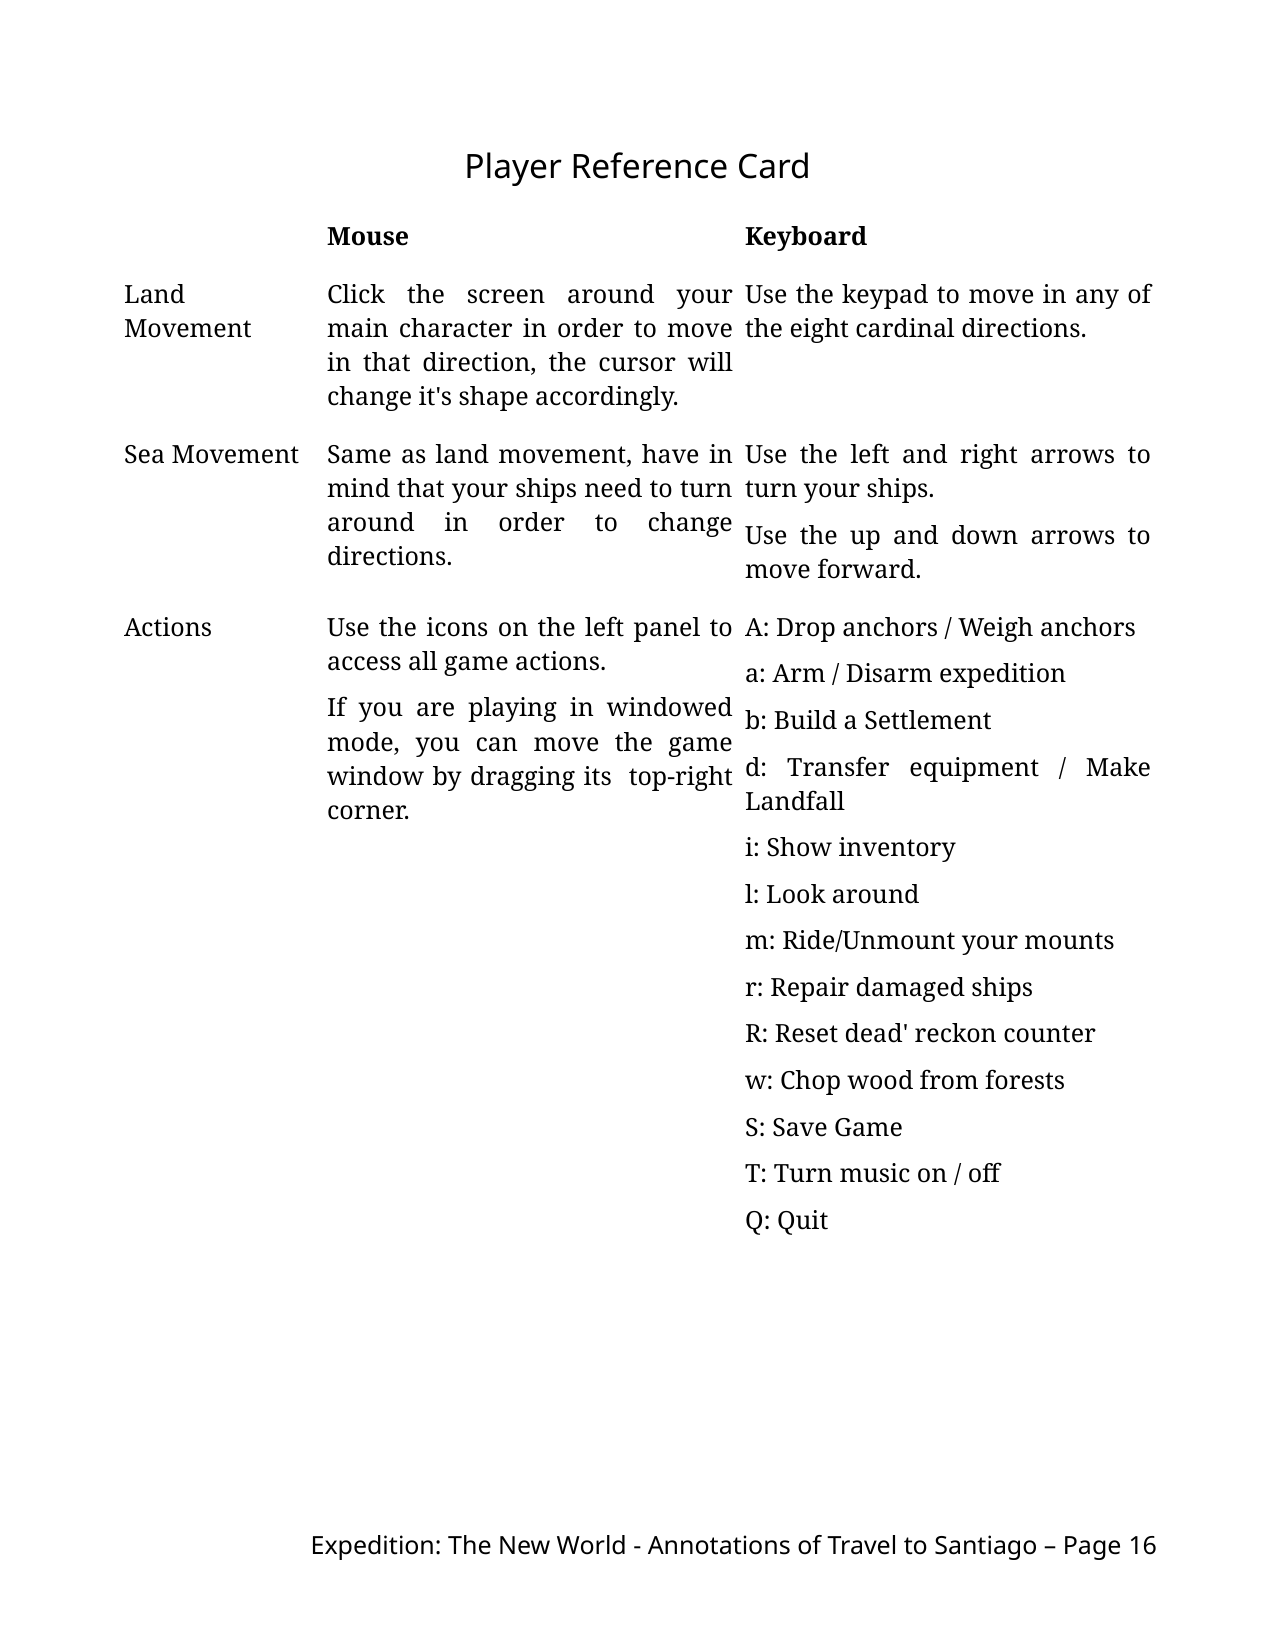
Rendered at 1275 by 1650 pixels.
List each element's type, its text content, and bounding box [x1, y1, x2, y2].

table_cell Sea Movement [118, 431, 321, 604]
table_cell Same as land movement, have in mind that your ships need to turn around in order to change directions. [321, 431, 739, 604]
table_cell Use the icons on the left panel to access all game actions. If you are playing in windowed mode, you can move the game window by dragging its top-right corner. [321, 604, 739, 1254]
table_header [118, 213, 321, 271]
table_cell A: Drop anchors / Weigh anchors a: Arm / Disarm expedition b: Build a Settlement d: Transfer equipment / Make Landfall i: Show inventory l: Look around m: Ride/Unmount your mounts r: Repair damaged ships R: Reset dead' reckon counter w: Chop wood from forests S: Save Game T: Turn music on / off Q: Quit [739, 604, 1157, 1254]
table_cell Use the keypad to move in any of the eight cardinal directions. [739, 271, 1157, 431]
table_header Keyboard [739, 213, 1157, 271]
table_cell Land Movement [118, 271, 321, 431]
table_cell Click the screen around your main character in order to move in that direction, the cursor will change it's shape accordingly. [321, 271, 739, 431]
table_header Mouse [321, 213, 739, 271]
table_cell Use the left and right arrows to turn your ships. Use the up and down arrows to move forward. [739, 431, 1157, 604]
subtitle Player Reference Card [118, 143, 1157, 189]
table_cell Actions [118, 604, 321, 1254]
